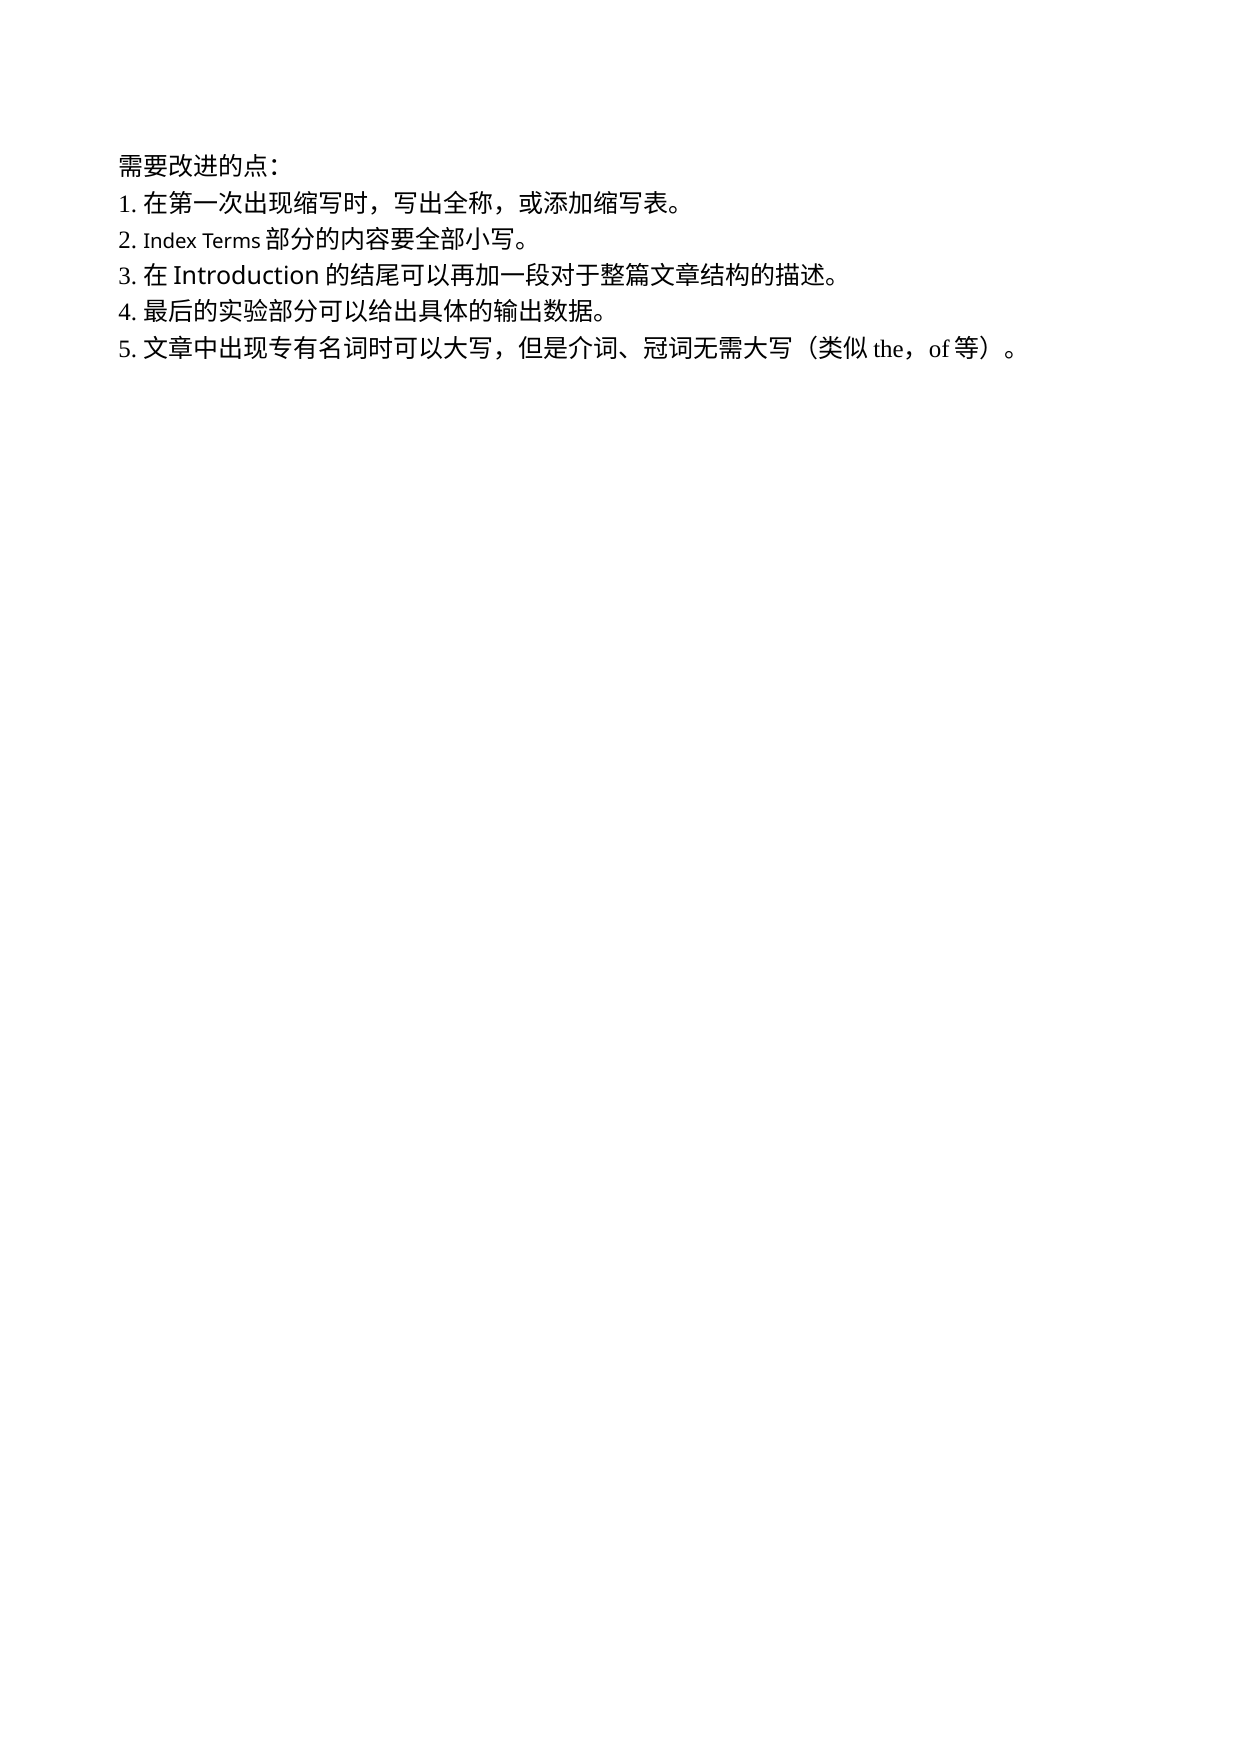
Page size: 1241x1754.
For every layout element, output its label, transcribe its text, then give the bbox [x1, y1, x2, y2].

text 2. Index Terms部分的内容要全部小写。 [118, 219, 1122, 256]
text 4. 最后的实验部分可以给出具体的输出数据。 [118, 292, 1122, 328]
text 1. 在第一次出现缩写时，写出全称，或添加缩写表。 [118, 183, 1122, 219]
text 5. 文章中出现专有名词时可以大写，但是介词、冠词无需大写（类似the，of等）。 [118, 328, 1122, 364]
text 3. 在Introduction的结尾可以再加一段对于整篇文章结构的描述。 [118, 256, 1122, 292]
text 需要改进的点： [118, 147, 1122, 183]
